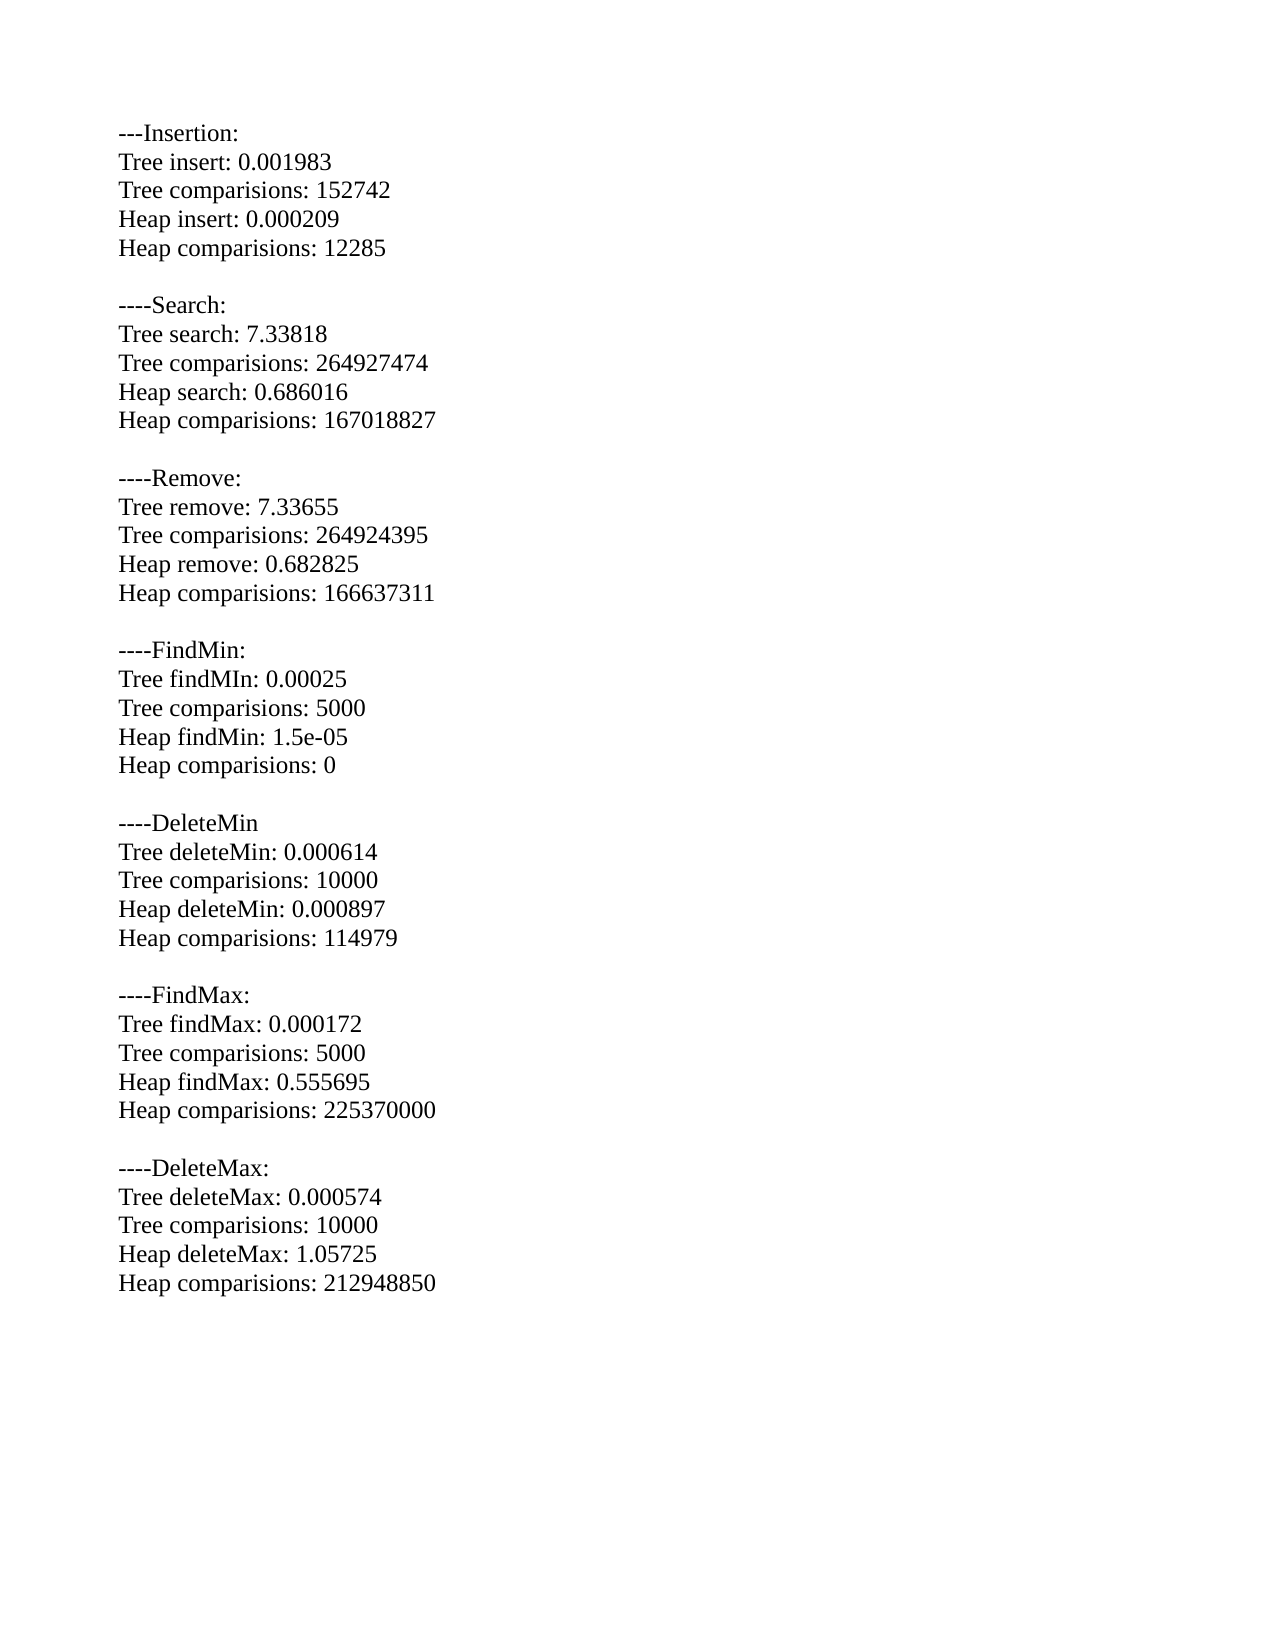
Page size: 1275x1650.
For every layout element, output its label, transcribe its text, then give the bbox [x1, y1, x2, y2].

text Heap insert: 0.000209 [118, 204, 1157, 233]
text Heap comparisions: 0 [118, 751, 1157, 779]
text Heap remove: 0.682825 [118, 549, 1157, 578]
text Tree findMax: 0.000172 [118, 1009, 1157, 1038]
text Tree comparisions: 10000 [118, 1211, 1157, 1239]
text Heap comparisions: 225370000 [118, 1096, 1157, 1124]
text ----FindMin: [118, 636, 1157, 664]
text Heap search: 0.686016 [118, 377, 1157, 406]
text Heap deleteMax: 1.05725 [118, 1239, 1157, 1268]
text Tree comparisions: 10000 [118, 866, 1157, 894]
text Tree comparisions: 152742 [118, 176, 1157, 204]
text Heap deleteMin: 0.000897 [118, 894, 1157, 923]
text ----DeleteMax: [118, 1153, 1157, 1182]
text Heap comparisions: 12285 [118, 233, 1157, 262]
text Tree findMIn: 0.00025 [118, 664, 1157, 693]
text Tree deleteMin: 0.000614 [118, 837, 1157, 866]
text ----Remove: [118, 463, 1157, 492]
text Heap comparisions: 167018827 [118, 406, 1157, 434]
text Heap findMin: 1.5e-05 [118, 722, 1157, 751]
text Tree insert: 0.001983 [118, 147, 1157, 176]
text Heap comparisions: 166637311 [118, 578, 1157, 607]
text Heap findMax: 0.555695 [118, 1067, 1157, 1096]
text Tree comparisions: 5000 [118, 1038, 1157, 1067]
text Tree remove: 7.33655 [118, 492, 1157, 521]
text Tree comparisions: 264927474 [118, 348, 1157, 377]
text Tree comparisions: 264924395 [118, 521, 1157, 549]
text ----DeleteMin [118, 808, 1157, 837]
text ----FindMax: [118, 981, 1157, 1009]
text ----Search: [118, 291, 1157, 319]
text Heap comparisions: 114979 [118, 923, 1157, 952]
text Heap comparisions: 212948850 [118, 1268, 1157, 1297]
text Tree deleteMax: 0.000574 [118, 1182, 1157, 1211]
text ---Insertion: [118, 118, 1157, 147]
text Tree search: 7.33818 [118, 319, 1157, 348]
text Tree comparisions: 5000 [118, 693, 1157, 722]
